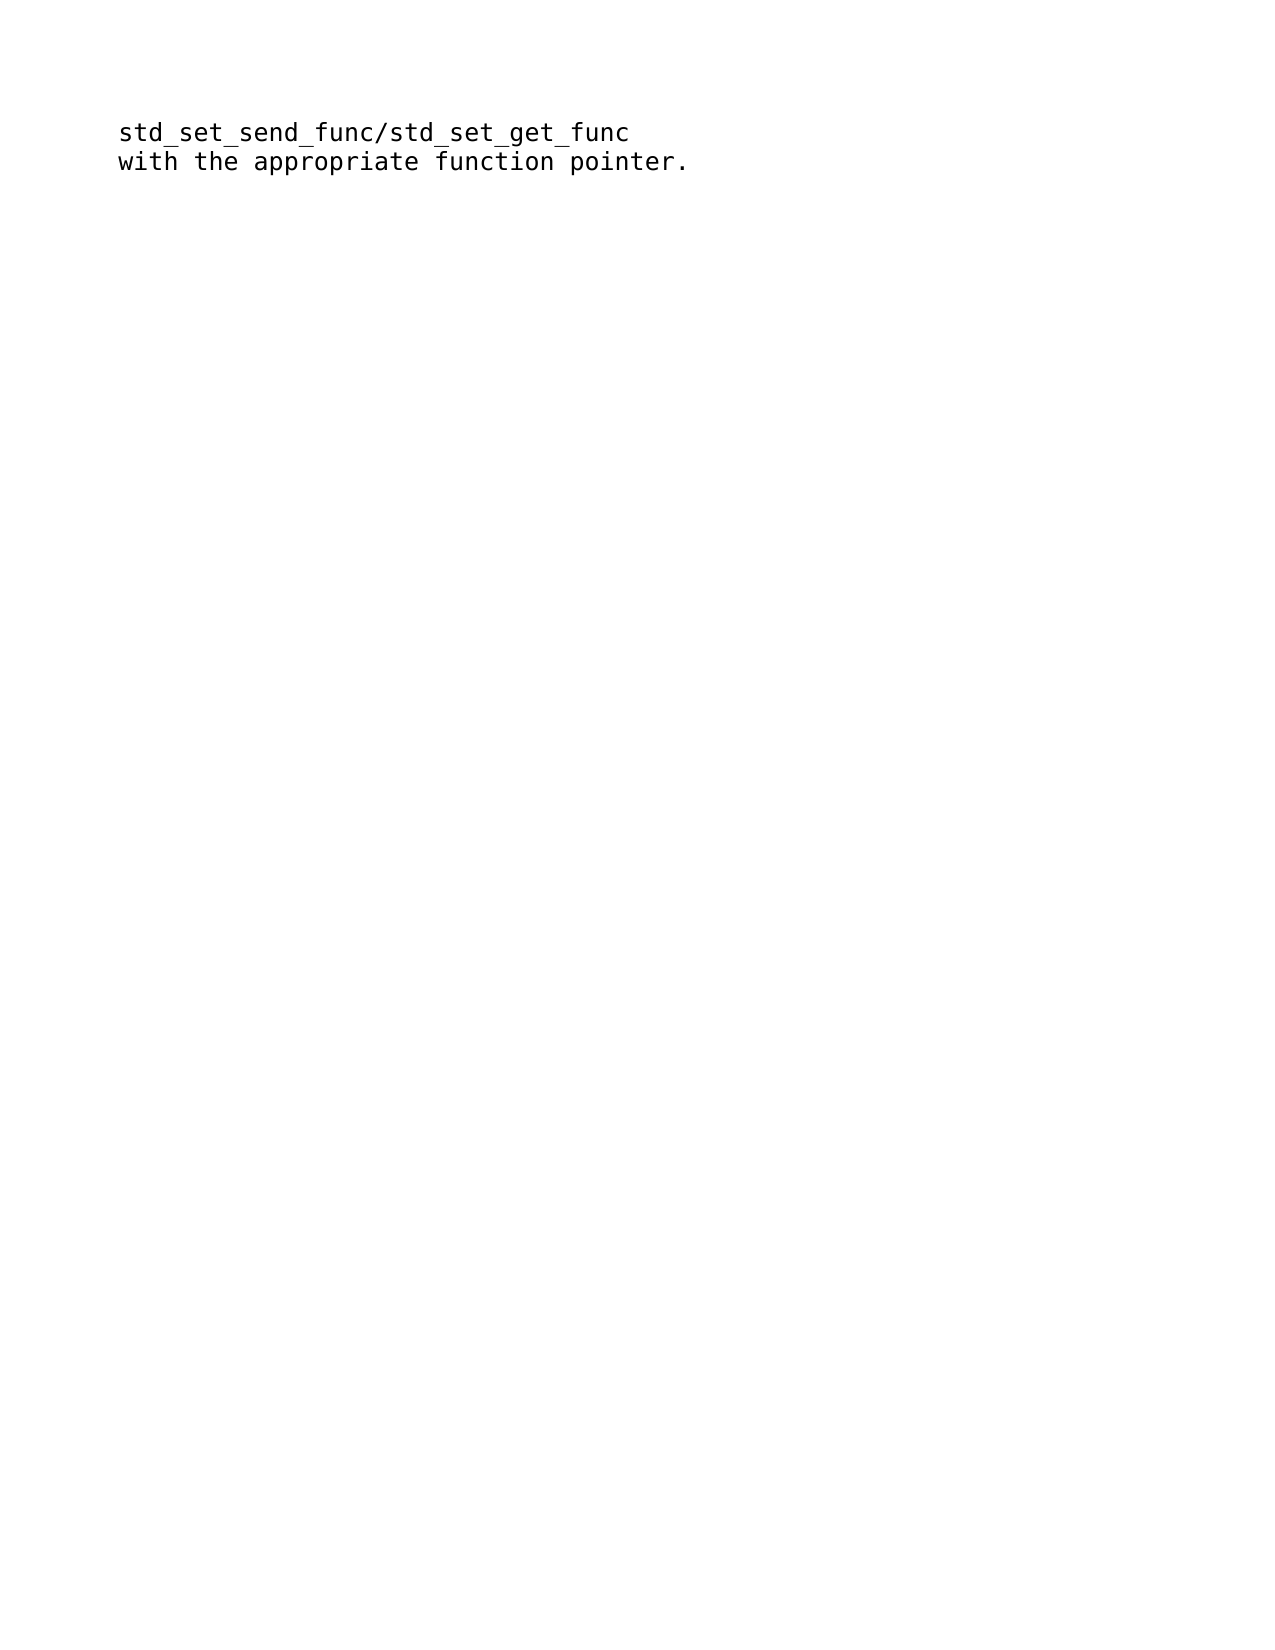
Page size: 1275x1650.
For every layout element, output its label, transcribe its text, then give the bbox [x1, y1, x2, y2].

text std_set_send_func/std_set_get_func [118, 118, 1157, 147]
text with the appropriate function pointer. [118, 147, 1157, 176]
